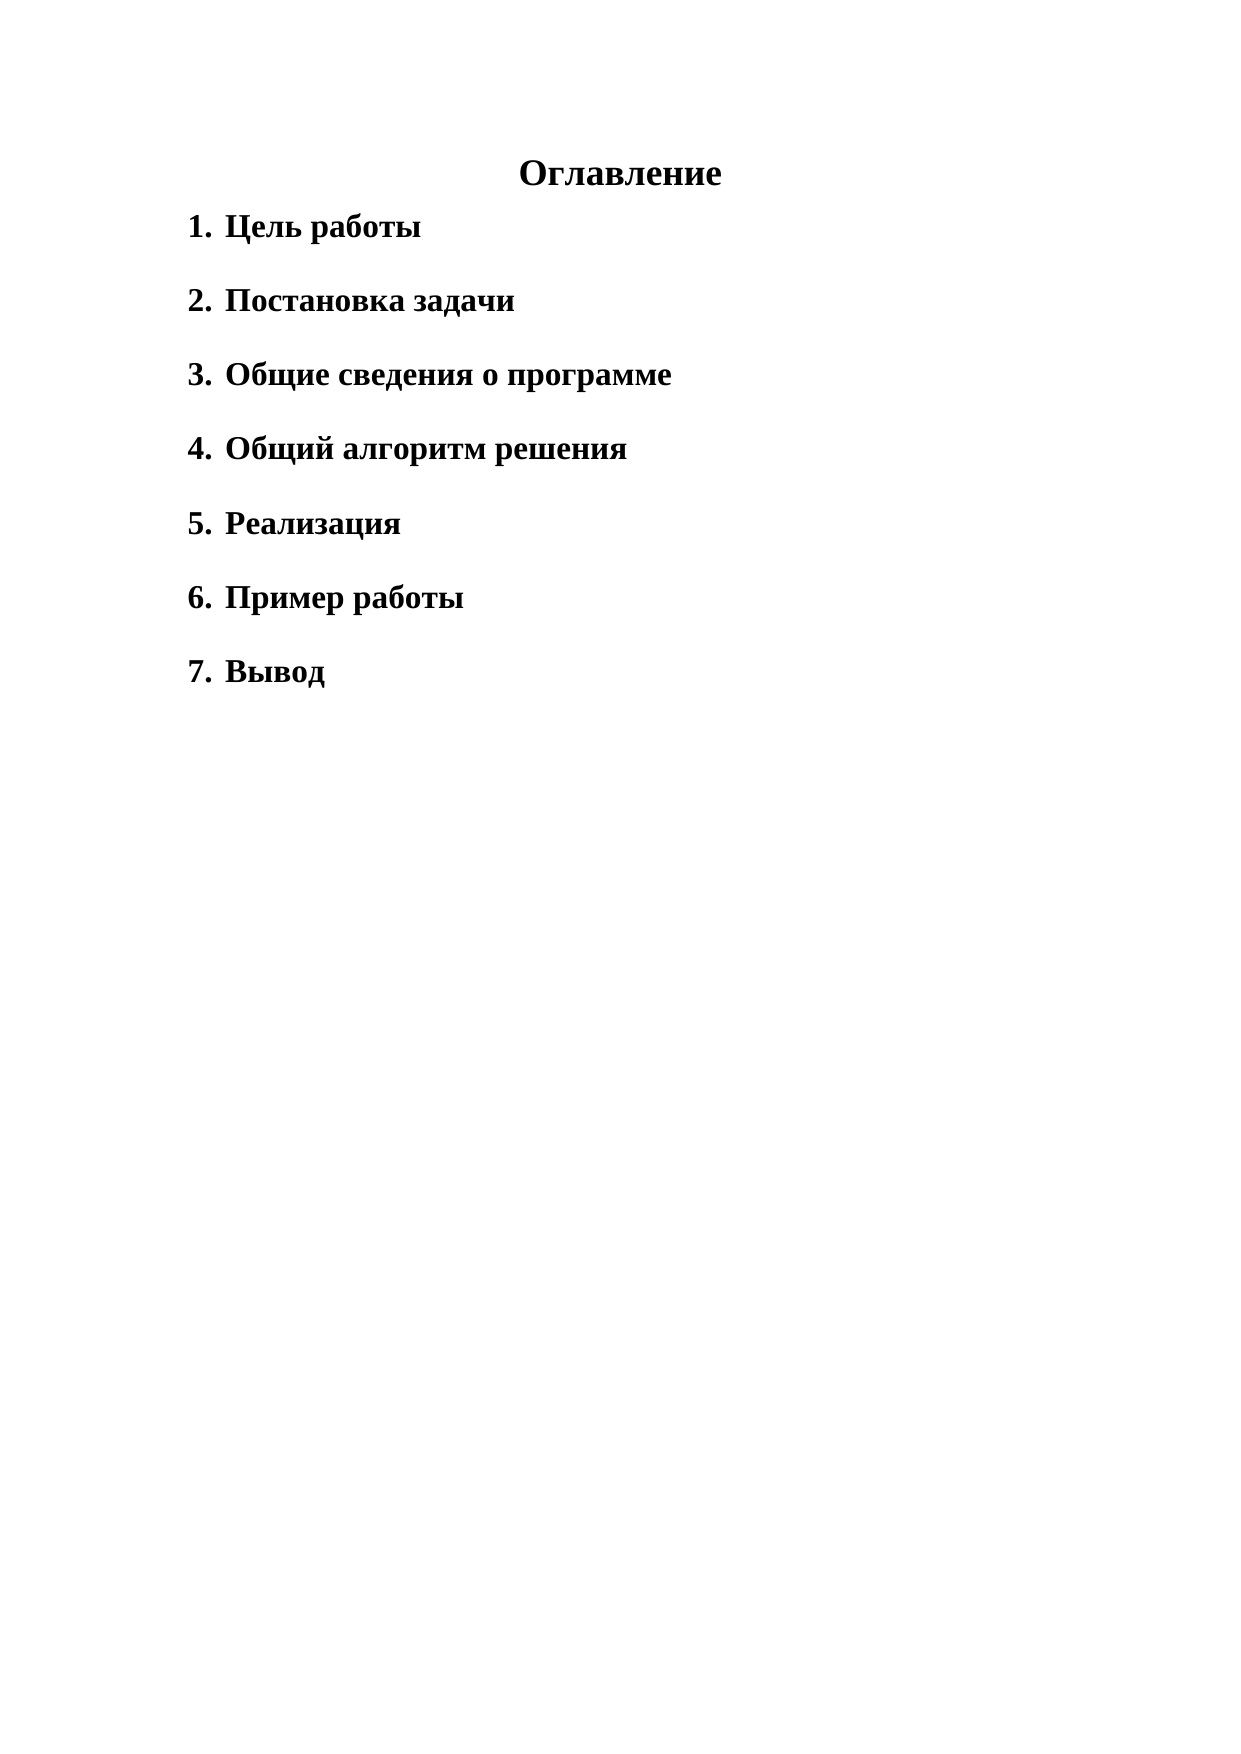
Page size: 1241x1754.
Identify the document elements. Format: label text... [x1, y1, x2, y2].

text Оглавление [150, 150, 1090, 193]
list Постановка задачи [187, 280, 1090, 318]
list Пример работы [187, 577, 1090, 616]
list Цель работы [187, 206, 1090, 244]
list Общий алгоритм решения [187, 429, 1090, 467]
list Вывод [187, 651, 1090, 690]
list Реализация [187, 503, 1090, 541]
list Общие сведения о программе [187, 354, 1090, 393]
